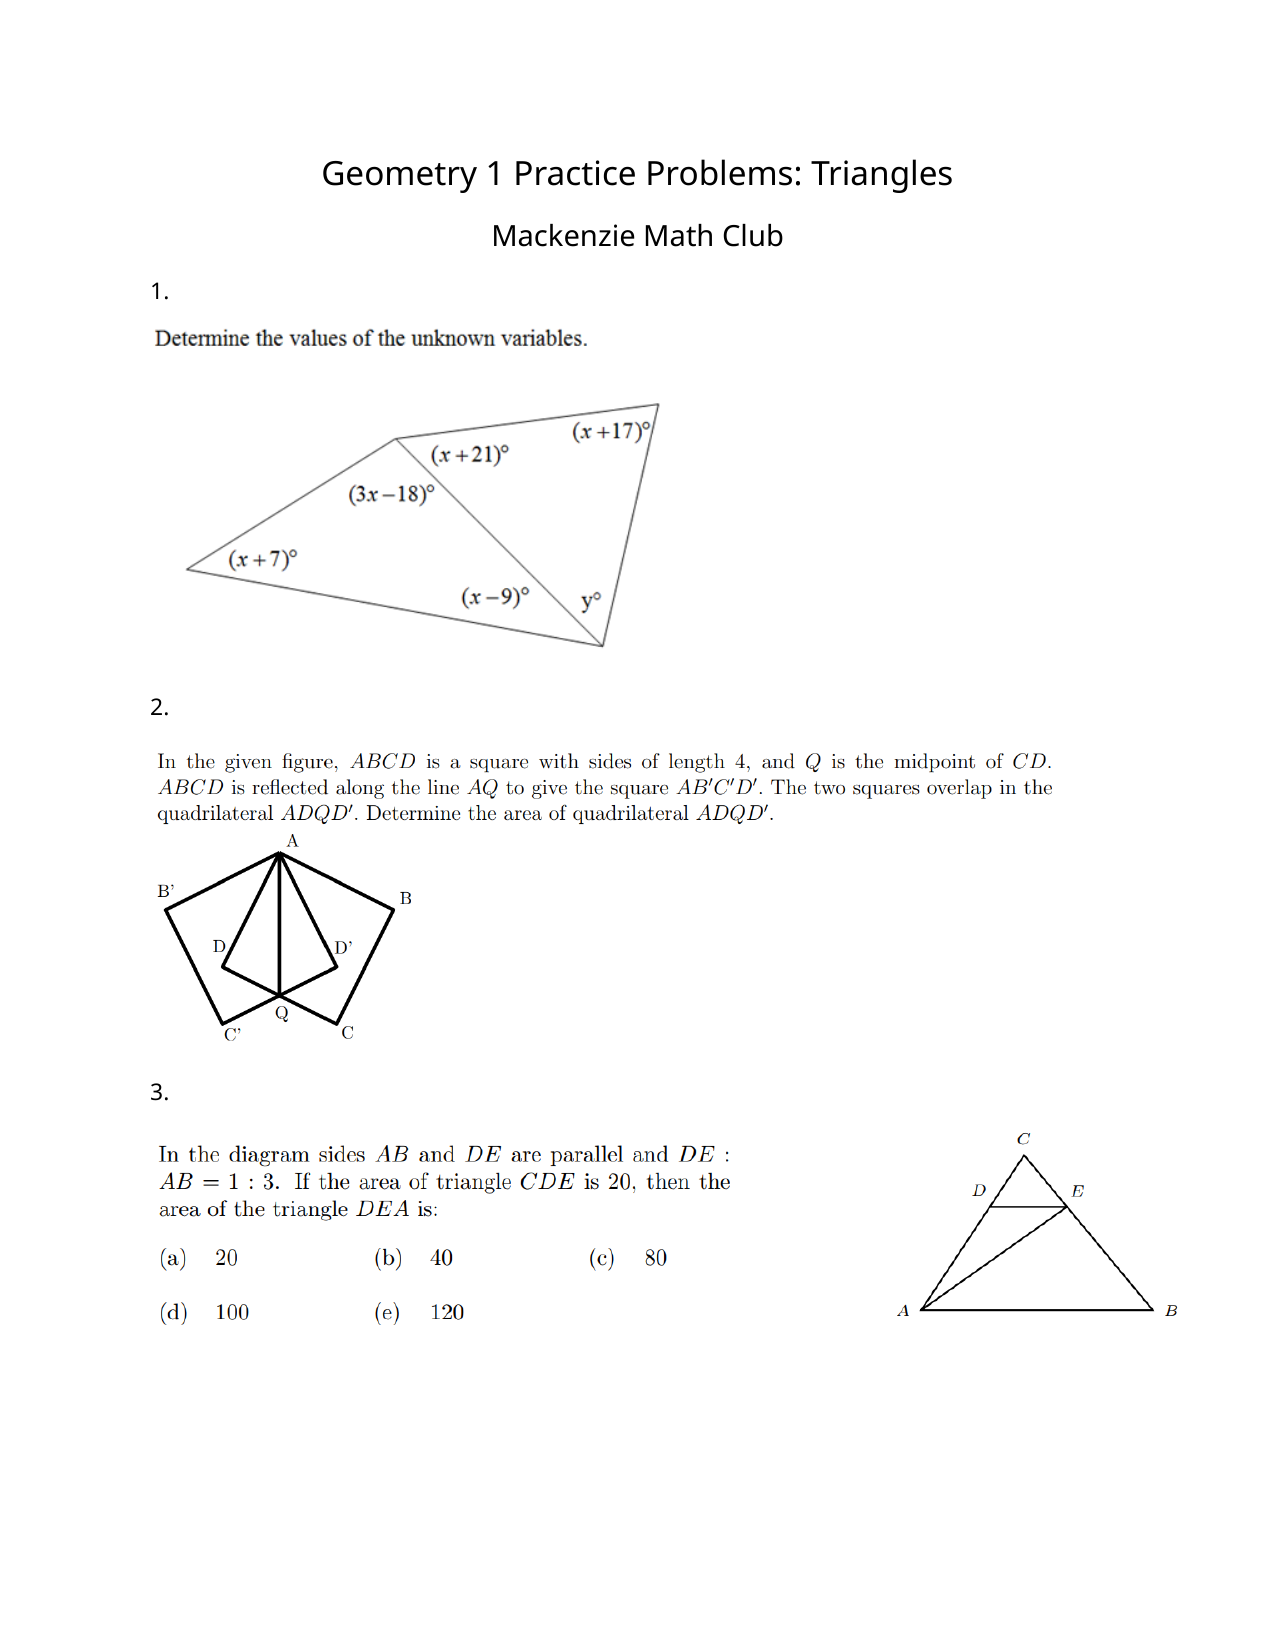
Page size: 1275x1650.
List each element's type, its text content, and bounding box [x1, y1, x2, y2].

text 3. [150, 1076, 1125, 1108]
picture [150, 325, 717, 672]
picture [150, 741, 1076, 1057]
text 1. [150, 275, 1125, 306]
text Mackenzie Math Club [150, 216, 1125, 255]
picture [150, 1126, 1188, 1348]
text Geometry 1 Practice Problems: Triangles [150, 150, 1125, 195]
text 2. [150, 691, 1125, 723]
